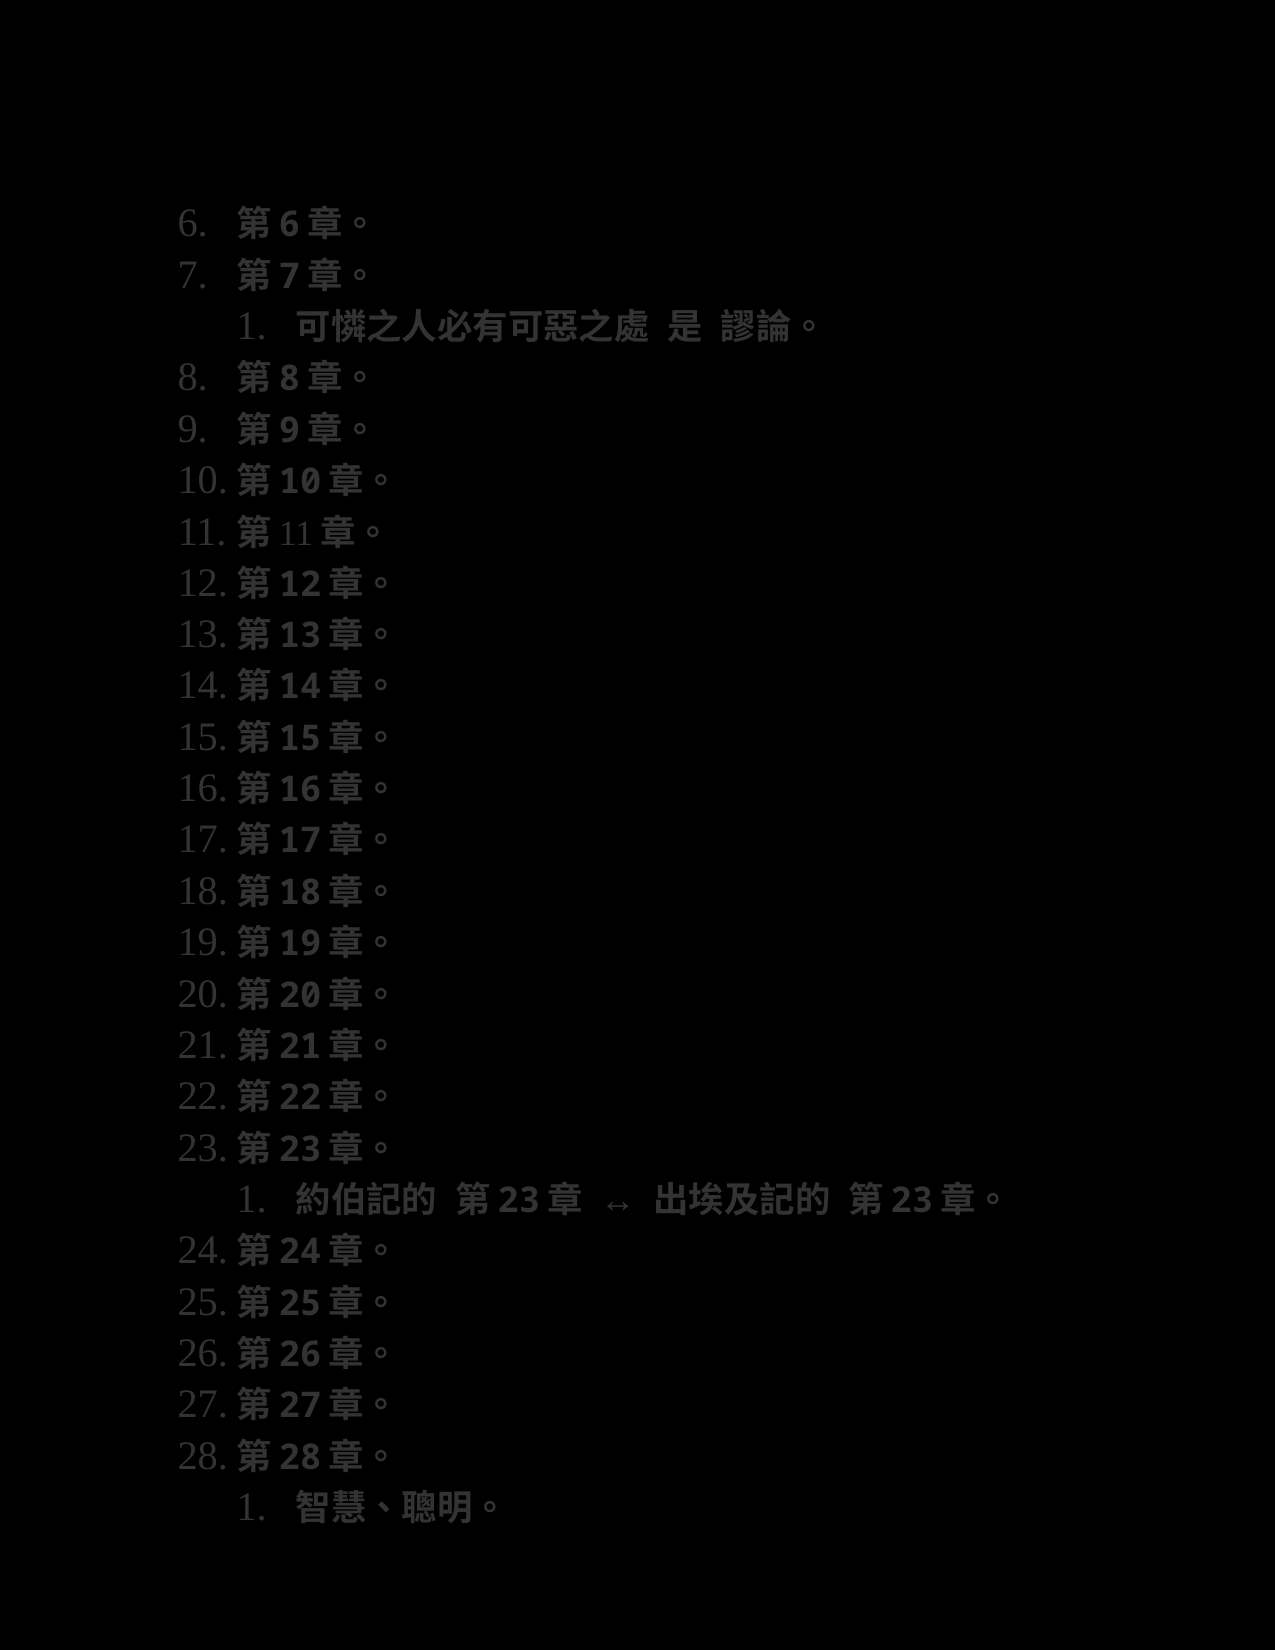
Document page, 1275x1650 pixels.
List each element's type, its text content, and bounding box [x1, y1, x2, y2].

list 第18章。 [177, 863, 1157, 914]
list 第21章。 [177, 1017, 1157, 1069]
list 第19章。 [177, 914, 1157, 966]
list 智慧、聰明。 [236, 1479, 1157, 1531]
list 第22章。 [177, 1069, 1157, 1120]
list 第8章。 [177, 350, 1157, 401]
list 第23章。 [177, 1120, 1157, 1171]
list 第12章。 [177, 555, 1157, 606]
list 約伯記的 第23章 ↔ 出埃及記的 第23章。 [236, 1171, 1157, 1223]
list 第17章。 [177, 812, 1157, 863]
list 第10章。 [177, 452, 1157, 504]
list 第15章。 [177, 709, 1157, 761]
list 第27章。 [177, 1377, 1157, 1428]
list 第6章。 [177, 196, 1157, 247]
list 第7章。 [177, 247, 1157, 298]
list 第14章。 [177, 658, 1157, 709]
list 第25章。 [177, 1274, 1157, 1325]
list 第11章。 [177, 504, 1157, 555]
list 可憐之人必有可惡之處 是 謬論。 [236, 298, 1157, 350]
list 第28章。 [177, 1428, 1157, 1479]
list 第26章。 [177, 1325, 1157, 1377]
list 第20章。 [177, 966, 1157, 1017]
list 第9章。 [177, 401, 1157, 452]
list 第13章。 [177, 606, 1157, 658]
list 第24章。 [177, 1223, 1157, 1274]
list 第16章。 [177, 761, 1157, 812]
